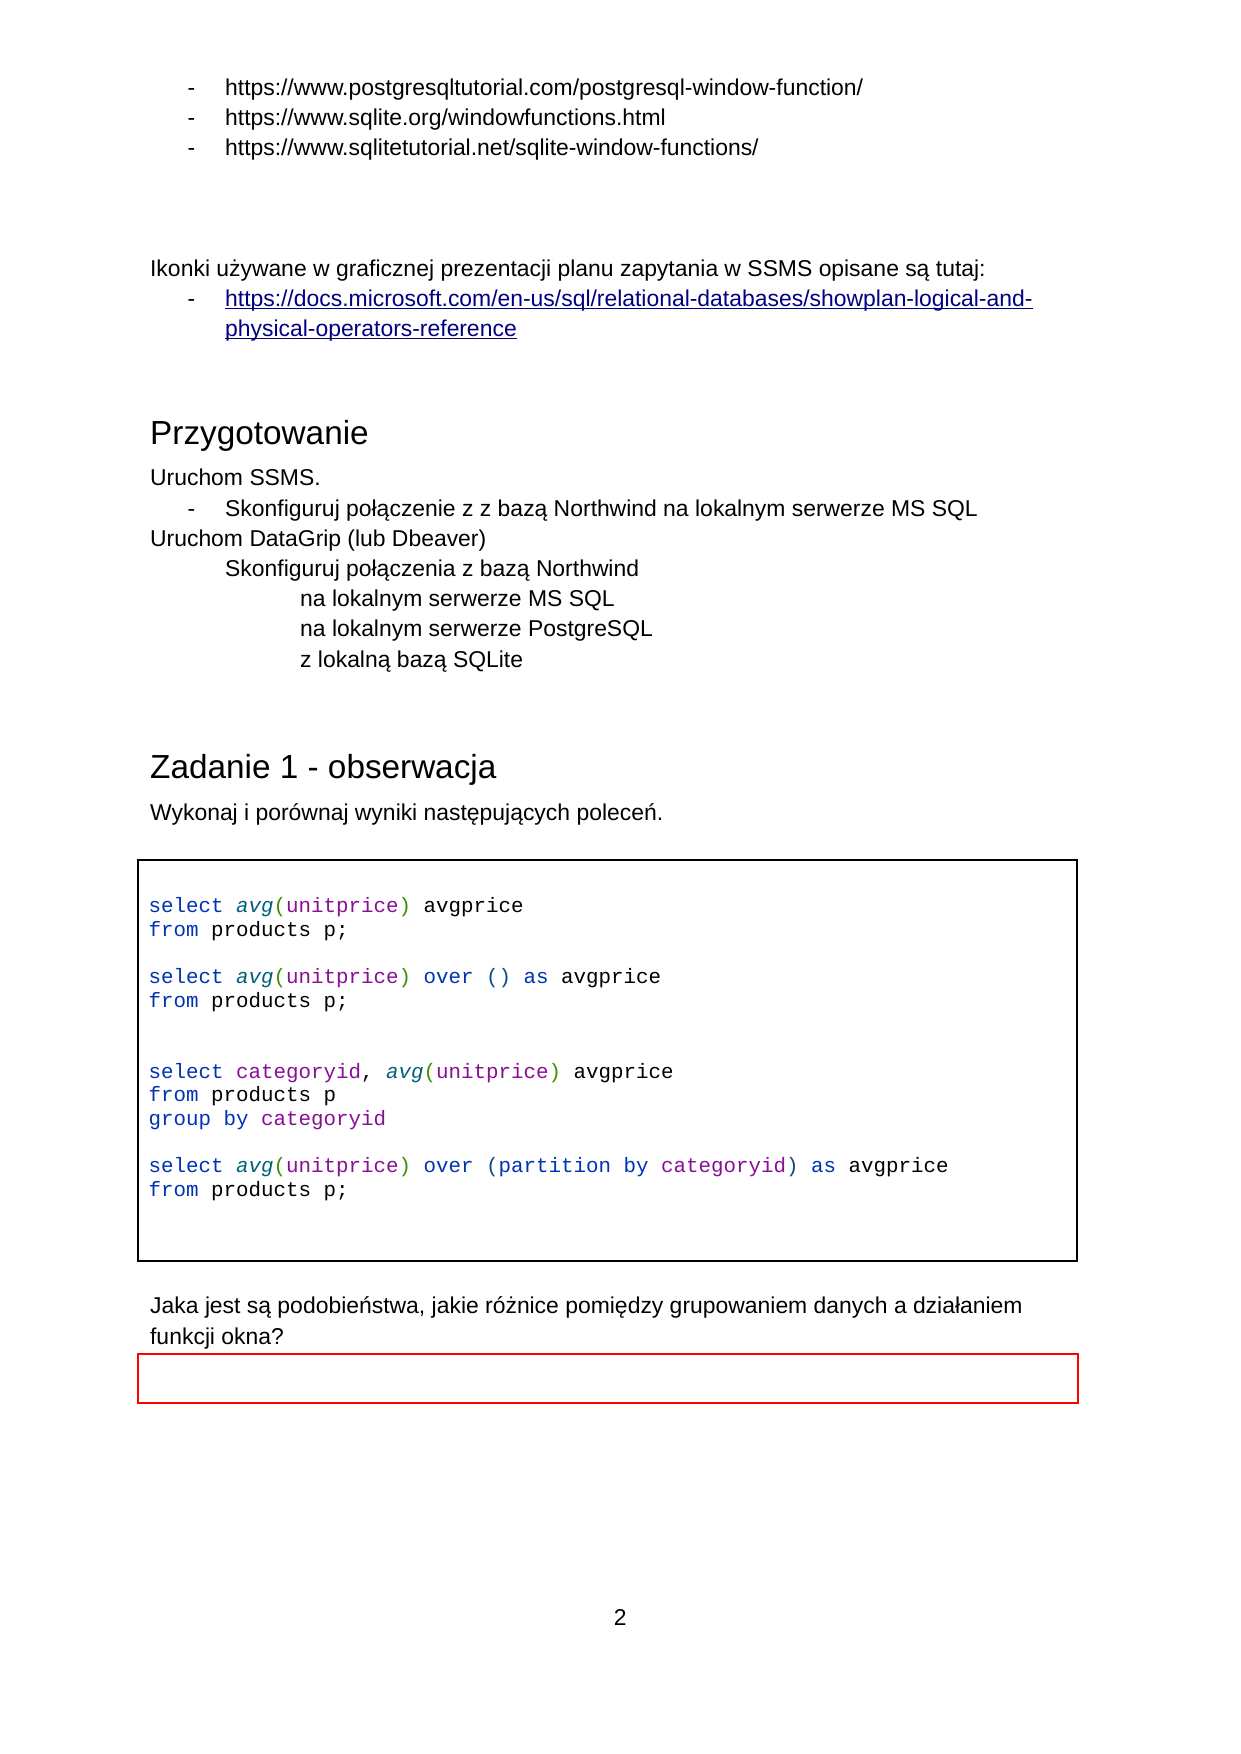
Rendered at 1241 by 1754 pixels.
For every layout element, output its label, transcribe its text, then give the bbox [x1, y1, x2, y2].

table_header select avg(unitprice) avgprice from products p; select avg(unitprice) over () as avgprice from products p; select categoryid, avg(unitprice) avgprice from products p group by categoryid select avg(unitprice) over (partition by categoryid) as avgprice from products p; [139, 861, 1076, 1260]
list https://www.postgresqltutorial.com/postgresql-window-function/ [187, 74, 1090, 100]
list Skonfiguruj połączenie z z bazą Northwind na lokalnym serwerze MS SQL [187, 494, 1090, 521]
text Skonfiguruj połączenia z bazą Northwind [150, 555, 1090, 581]
text na lokalnym serwerze MS SQL [150, 585, 1090, 611]
text z lokalną bazą SQLite [150, 646, 1090, 672]
list https://docs.microsoft.com/en-us/sql/relational-databases/showplan-logical-and-physical-operators-reference [187, 285, 1090, 342]
text Uruchom SSMS. [150, 464, 1090, 491]
table_header [139, 1355, 1077, 1402]
text na lokalnym serwerze PostgreSQL [150, 615, 1090, 642]
text Wykonaj i porównaj wyniki następujących poleceń. [150, 798, 1090, 825]
subtitle Zadanie 1 - obserwacja [150, 748, 1090, 786]
subtitle Przygotowanie [150, 413, 1090, 452]
list https://www.sqlite.org/windowfunctions.html [187, 104, 1090, 130]
text Jaka jest są podobieństwa, jakie różnice pomiędzy grupowaniem danych a działaniem funkcji okna? [150, 1292, 1090, 1349]
text Uruchom DataGrip (lub Dbeaver) [150, 525, 1090, 551]
list https://www.sqlitetutorial.net/sqlite-window-functions/ [187, 134, 1090, 161]
text Ikonki używane w graficznej prezentacji planu zapytania w SSMS opisane są tutaj: [150, 255, 1090, 281]
